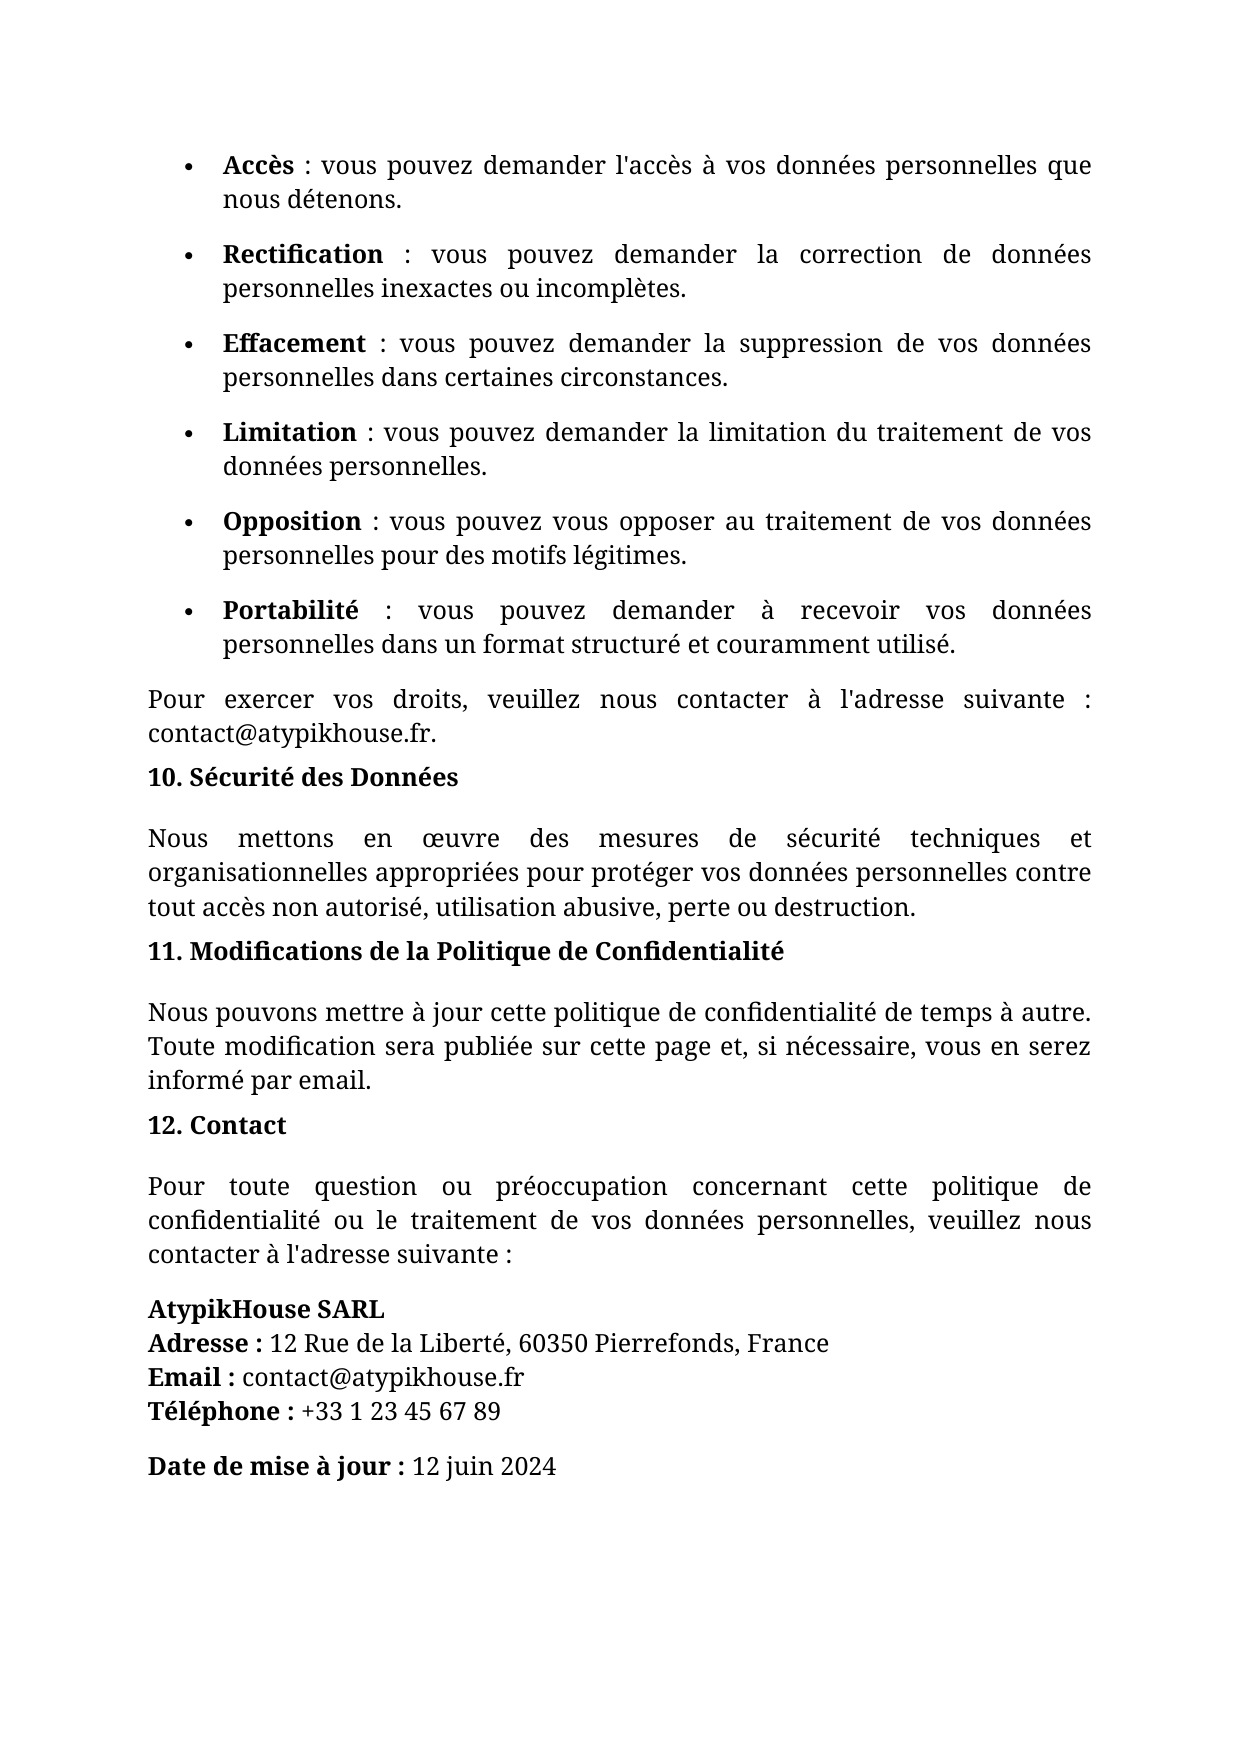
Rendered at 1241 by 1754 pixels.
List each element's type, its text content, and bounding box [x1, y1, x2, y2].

text Nous mettons en œuvre des mesures de sécurité techniques et organisationnelles appropriées pour protéger vos données personnelles contre tout accès non autorisé, utilisation abusive, perte ou destruction. [148, 821, 1093, 923]
text 12. Contact [148, 1107, 1093, 1141]
text Date de mise à jour : 12 juin 2024 [148, 1449, 1093, 1483]
text Pour exercer vos droits, veuillez nous contacter à l'adresse suivante : contact@atypikhouse.fr. [148, 681, 1093, 749]
list Limitation : vous pouvez demander la limitation du traitement de vos données personnelles. [185, 414, 1093, 483]
list Opposition : vous pouvez vous opposer au traitement de vos données personnelles pour des motifs légitimes. [185, 503, 1093, 572]
text 11. Modifications de la Politique de Confidentialité [148, 934, 1093, 968]
text Nous pouvons mettre à jour cette politique de confidentialité de temps à autre. Toute modification sera publiée sur cette page et, si nécessaire, vous en serez informé par email. [148, 995, 1093, 1097]
text 10. Sécurité des Données [148, 760, 1093, 794]
list Portabilité : vous pouvez demander à recevoir vos données personnelles dans un format structuré et couramment utilisé. [185, 592, 1093, 661]
list Rectification : vous pouvez demander la correction de données personnelles inexactes ou incomplètes. [185, 237, 1093, 305]
text Pour toute question ou préoccupation concernant cette politique de confidentialité ou le traitement de vos données personnelles, veuillez nous contacter à l'adresse suivante : [148, 1168, 1093, 1271]
list Effacement : vous pouvez demander la suppression de vos données personnelles dans certaines circonstances. [185, 326, 1093, 394]
list Accès : vous pouvez demander l'accès à vos données personnelles que nous détenons. [185, 148, 1093, 216]
text AtypikHouse SARL Adresse : 12 Rue de la Liberté, 60350 Pierrefonds, France Email : contact@atypikhouse.fr Téléphone : +33 1 23 45 67 89 [148, 1292, 1093, 1428]
